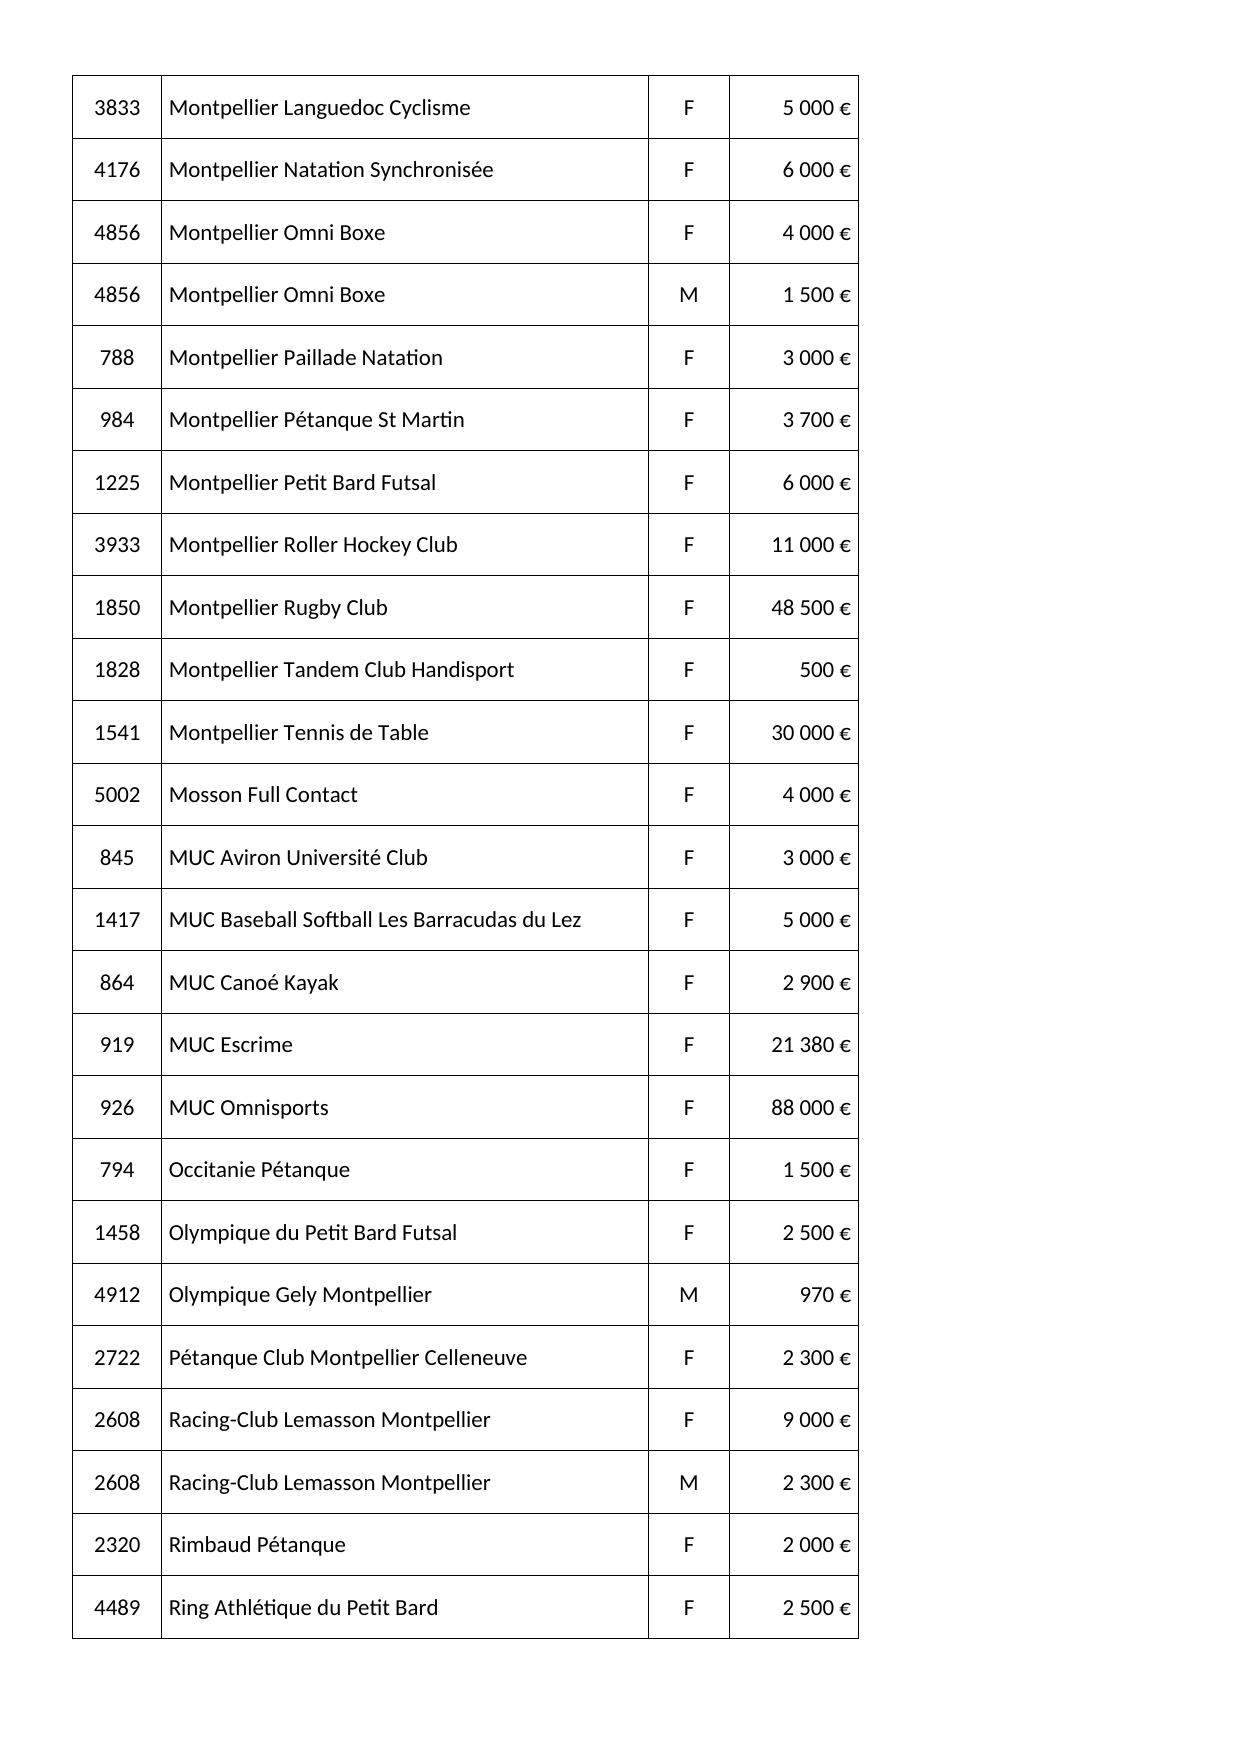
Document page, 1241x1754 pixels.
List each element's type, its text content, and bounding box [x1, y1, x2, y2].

table_cell F [649, 201, 729, 262]
table_cell M [649, 1264, 729, 1325]
table_cell 2 500 € [730, 1576, 858, 1637]
table_cell 5 000 € [730, 889, 858, 950]
table_cell 4856 [73, 264, 161, 325]
table_cell Montpellier Rugby Club [162, 576, 648, 637]
table_cell F [649, 389, 729, 450]
table_cell F [649, 1076, 729, 1137]
table_cell 970 € [730, 1264, 858, 1325]
table_cell F [649, 889, 729, 950]
table_cell Montpellier Tandem Club Handisport [162, 639, 648, 700]
table_cell 2722 [73, 1326, 161, 1387]
table_cell F [649, 1389, 729, 1450]
table_cell F [649, 1514, 729, 1575]
table_cell 5 000 € [730, 76, 858, 137]
table_cell F [649, 76, 729, 137]
table_cell MUC Baseball Softball Les Barracudas du Lez [162, 889, 648, 950]
table_cell 4 000 € [730, 764, 858, 825]
table_cell Racing-Club Lemasson Montpellier [162, 1389, 648, 1450]
table_cell 919 [73, 1014, 161, 1075]
table_cell F [649, 1576, 729, 1637]
table_cell MUC Escrime [162, 1014, 648, 1075]
table_cell MUC Omnisports [162, 1076, 648, 1137]
table_cell 2 900 € [730, 951, 858, 1012]
table_cell 4176 [73, 139, 161, 200]
table_cell 845 [73, 826, 161, 887]
table_cell Montpellier Omni Boxe [162, 264, 648, 325]
table_cell 30 000 € [730, 701, 858, 762]
table_cell 864 [73, 951, 161, 1012]
table_cell F [649, 639, 729, 700]
table_cell F [649, 701, 729, 762]
table_cell 5002 [73, 764, 161, 825]
table_cell 3933 [73, 514, 161, 575]
table_cell 6 000 € [730, 451, 858, 512]
table_cell 3 000 € [730, 326, 858, 387]
table_cell 3 700 € [730, 389, 858, 450]
table_cell F [649, 326, 729, 387]
table_cell 3 000 € [730, 826, 858, 887]
table_cell 2608 [73, 1389, 161, 1450]
table_cell F [649, 451, 729, 512]
table_cell Montpellier Natation Synchronisée [162, 139, 648, 200]
table_cell 1541 [73, 701, 161, 762]
table_cell F [649, 514, 729, 575]
table_cell 500 € [730, 639, 858, 700]
table_cell 1828 [73, 639, 161, 700]
table_cell Occitanie Pétanque [162, 1139, 648, 1200]
table_cell F [649, 1139, 729, 1200]
table_cell M [649, 264, 729, 325]
table_cell Montpellier Petit Bard Futsal [162, 451, 648, 512]
table_cell 1 500 € [730, 264, 858, 325]
table_cell Montpellier Pétanque St Martin [162, 389, 648, 450]
table_cell 11 000 € [730, 514, 858, 575]
table_cell Mosson Full Contact [162, 764, 648, 825]
table_cell 794 [73, 1139, 161, 1200]
table_cell F [649, 1201, 729, 1262]
table_cell F [649, 764, 729, 825]
table_cell F [649, 1014, 729, 1075]
table_cell 6 000 € [730, 139, 858, 200]
table_cell 2608 [73, 1451, 161, 1512]
table_cell Montpellier Roller Hockey Club [162, 514, 648, 575]
table_cell 3833 [73, 76, 161, 137]
table_cell F [649, 826, 729, 887]
table_cell 1417 [73, 889, 161, 950]
table_cell MUC Aviron Université Club [162, 826, 648, 887]
table_cell 984 [73, 389, 161, 450]
table_cell Olympique du Petit Bard Futsal [162, 1201, 648, 1262]
table_cell 21 380 € [730, 1014, 858, 1075]
table_cell 9 000 € [730, 1389, 858, 1450]
table_cell F [649, 576, 729, 637]
table_cell 2320 [73, 1514, 161, 1575]
table_cell Rimbaud Pétanque [162, 1514, 648, 1575]
table_cell F [649, 951, 729, 1012]
table_cell F [649, 139, 729, 200]
table_cell MUC Canoé Kayak [162, 951, 648, 1012]
table_cell 4856 [73, 201, 161, 262]
table_cell Pétanque Club Montpellier Celleneuve [162, 1326, 648, 1387]
table_cell M [649, 1451, 729, 1512]
table_cell 2 000 € [730, 1514, 858, 1575]
table_cell 2 300 € [730, 1451, 858, 1512]
table_cell 788 [73, 326, 161, 387]
table_cell 4 000 € [730, 201, 858, 262]
table_cell 926 [73, 1076, 161, 1137]
table_cell F [649, 1326, 729, 1387]
table_cell Ring Athlétique du Petit Bard [162, 1576, 648, 1637]
table_cell 1225 [73, 451, 161, 512]
table_cell 48 500 € [730, 576, 858, 637]
table_cell 88 000 € [730, 1076, 858, 1137]
table_cell Montpellier Languedoc Cyclisme [162, 76, 648, 137]
table_cell 2 300 € [730, 1326, 858, 1387]
table_cell 4489 [73, 1576, 161, 1637]
table_cell Racing-Club Lemasson Montpellier [162, 1451, 648, 1512]
table_cell 1 500 € [730, 1139, 858, 1200]
table_cell 2 500 € [730, 1201, 858, 1262]
table_cell 1458 [73, 1201, 161, 1262]
table_cell Montpellier Paillade Natation [162, 326, 648, 387]
table_cell 1850 [73, 576, 161, 637]
table_cell Olympique Gely Montpellier [162, 1264, 648, 1325]
table_cell Montpellier Tennis de Table [162, 701, 648, 762]
table_cell Montpellier Omni Boxe [162, 201, 648, 262]
table_cell 4912 [73, 1264, 161, 1325]
